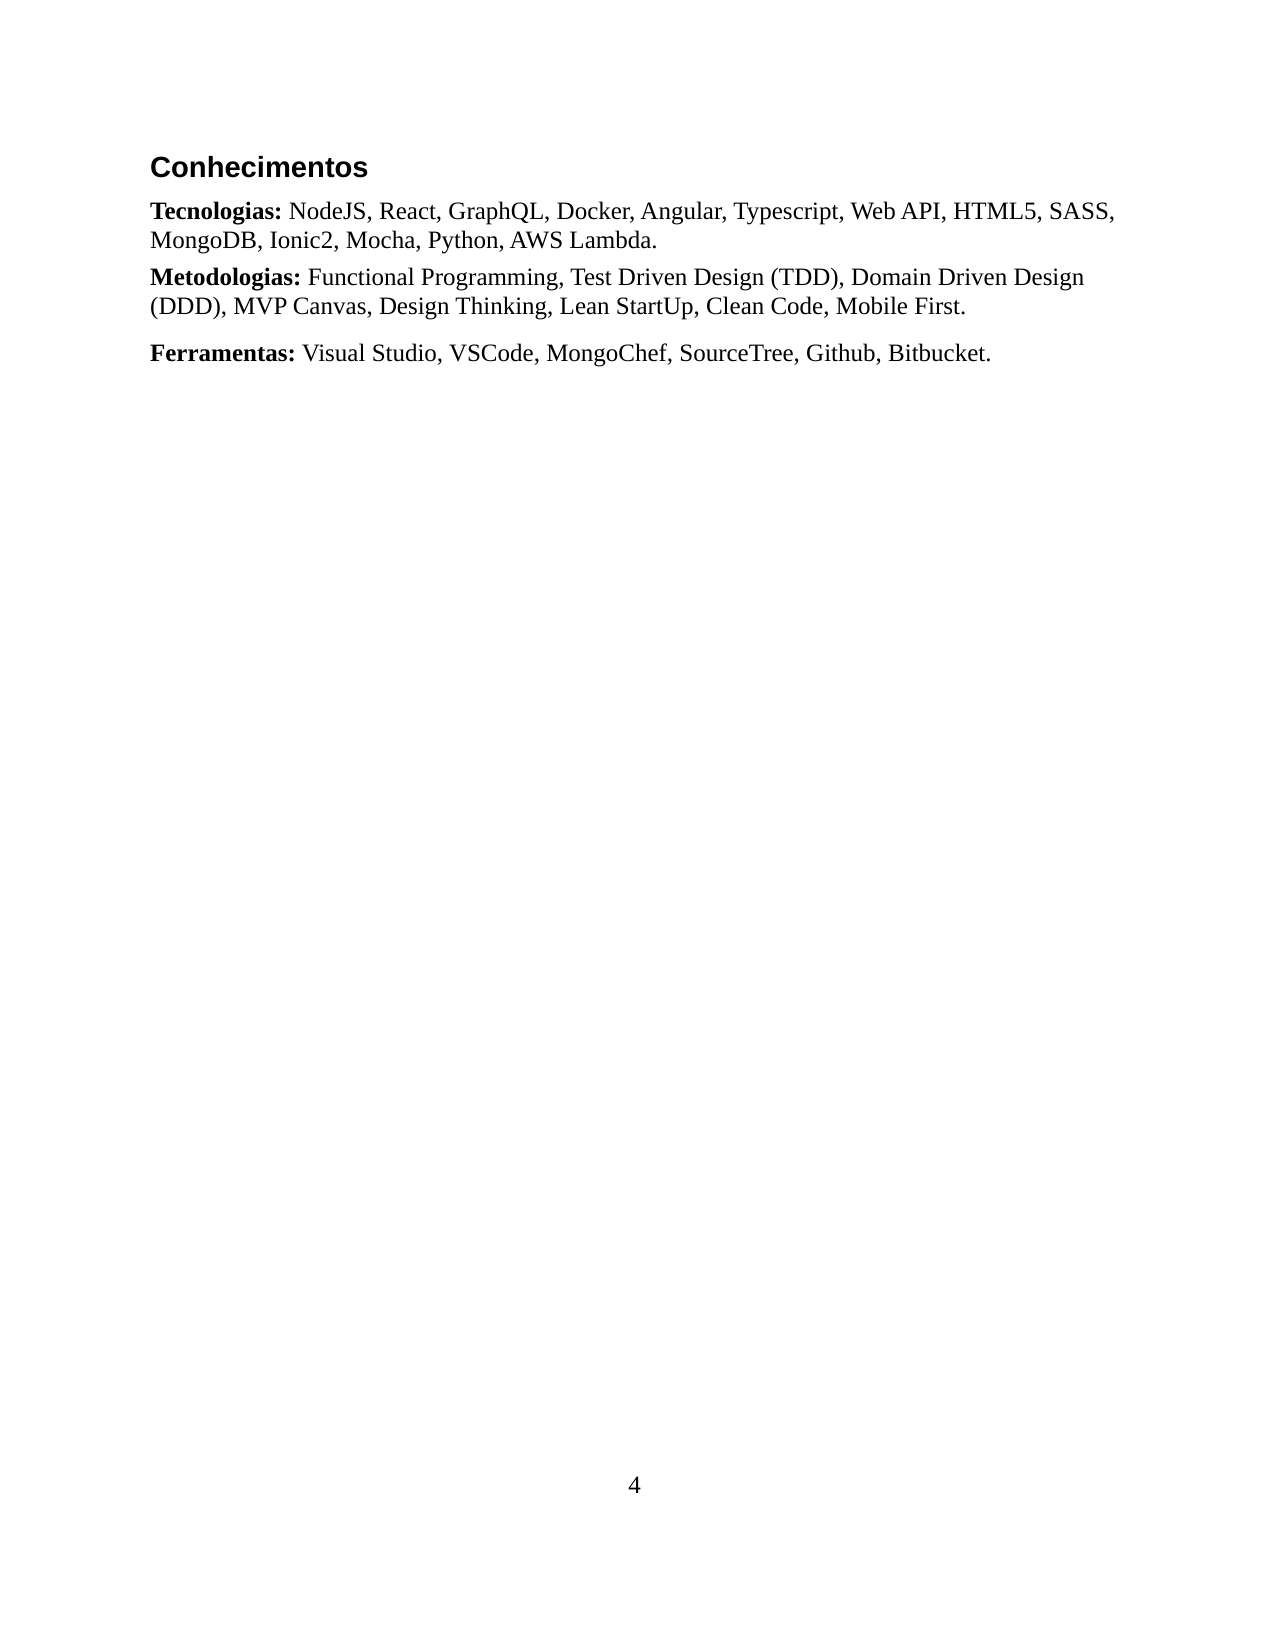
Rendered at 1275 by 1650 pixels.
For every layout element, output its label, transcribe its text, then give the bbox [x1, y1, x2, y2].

text Ferramentas: Visual Studio, VSCode, MongoChef, SourceTree, Github, Bitbucket. [150, 338, 1125, 367]
text Tecnologias: NodeJS, React, GraphQL, Docker, Angular, Typescript, Web API, HTML5, SASS, MongoDB, Ionic2, Mocha, Python, AWS Lambda. [150, 196, 1125, 253]
subtitle Conhecimentos [150, 150, 1125, 183]
text Metodologias: Functional Programming, Test Driven Design (TDD), Domain Driven Design (DDD), MVP Canvas, Design Thinking, Lean StartUp, Clean Code, Mobile First. [150, 262, 1125, 320]
